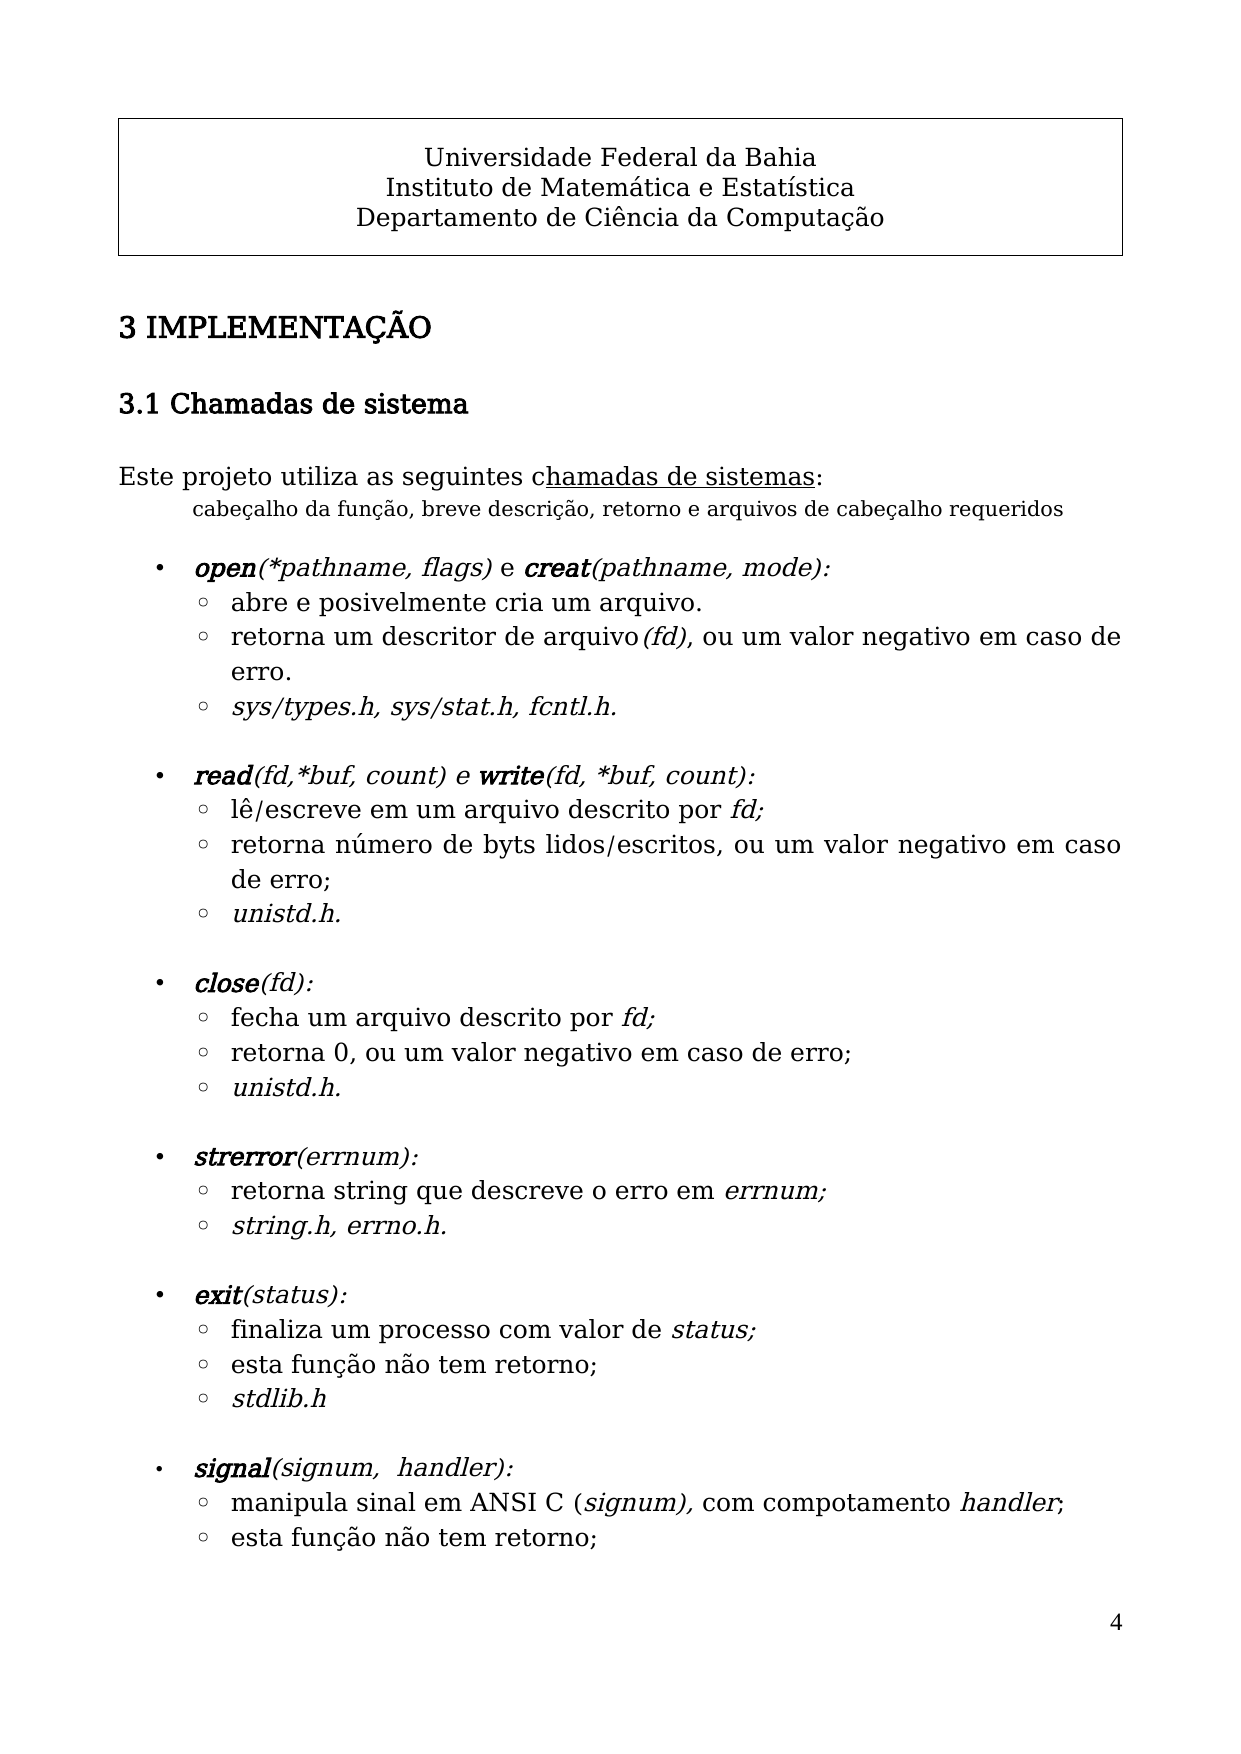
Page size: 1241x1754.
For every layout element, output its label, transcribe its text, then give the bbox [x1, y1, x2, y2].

list signal(signum, handler): [156, 1452, 1122, 1482]
list exit(status): [156, 1279, 1122, 1309]
list string.h, errno.h. [193, 1210, 1122, 1240]
list open(*pathname, flags) e creat(pathname, mode): [156, 552, 1122, 582]
text cabeçalho da função, breve descrição, retorno e arquivos de cabeçalho requeridos [118, 495, 1122, 520]
list retorna string que descreve o erro em errnum; [193, 1175, 1122, 1205]
list stdlib.h [193, 1383, 1122, 1413]
list esta função não tem retorno; [193, 1348, 1122, 1378]
list retorna 0, ou um valor negativo em caso de erro; [193, 1036, 1122, 1067]
text Este projeto utiliza as seguintes chamadas de sistemas: [118, 461, 1122, 491]
list retorna um descritor de arquivo(fd), ou um valor negativo em caso de erro. [193, 621, 1122, 686]
list finaliza um processo com valor de status; [193, 1313, 1122, 1344]
list fecha um arquivo descrito por fd; [193, 1002, 1122, 1032]
list unistd.h. [193, 898, 1122, 928]
text 3.1 Chamadas de sistema [118, 386, 1122, 419]
list retorna número de byts lidos/escritos, ou um valor negativo em caso de erro; [193, 829, 1122, 893]
text 3 IMPLEMENTAÇÃO [118, 309, 1122, 344]
list sys/types.h, sys/stat.h, fcntl.h. [193, 690, 1122, 720]
list read(fd,*buf, count) e write(fd, *buf, count): [156, 759, 1122, 789]
list abre e posivelmente cria um arquivo. [193, 586, 1122, 617]
list strerror(errnum): [156, 1140, 1122, 1171]
list manipula sinal em ANSI C (signum), com compotamento handler; [193, 1487, 1122, 1517]
list lê/escreve em um arquivo descrito por fd; [193, 794, 1122, 824]
list close(fd): [156, 967, 1122, 997]
list unistd.h. [193, 1071, 1122, 1101]
list esta função não tem retorno; [193, 1521, 1122, 1551]
